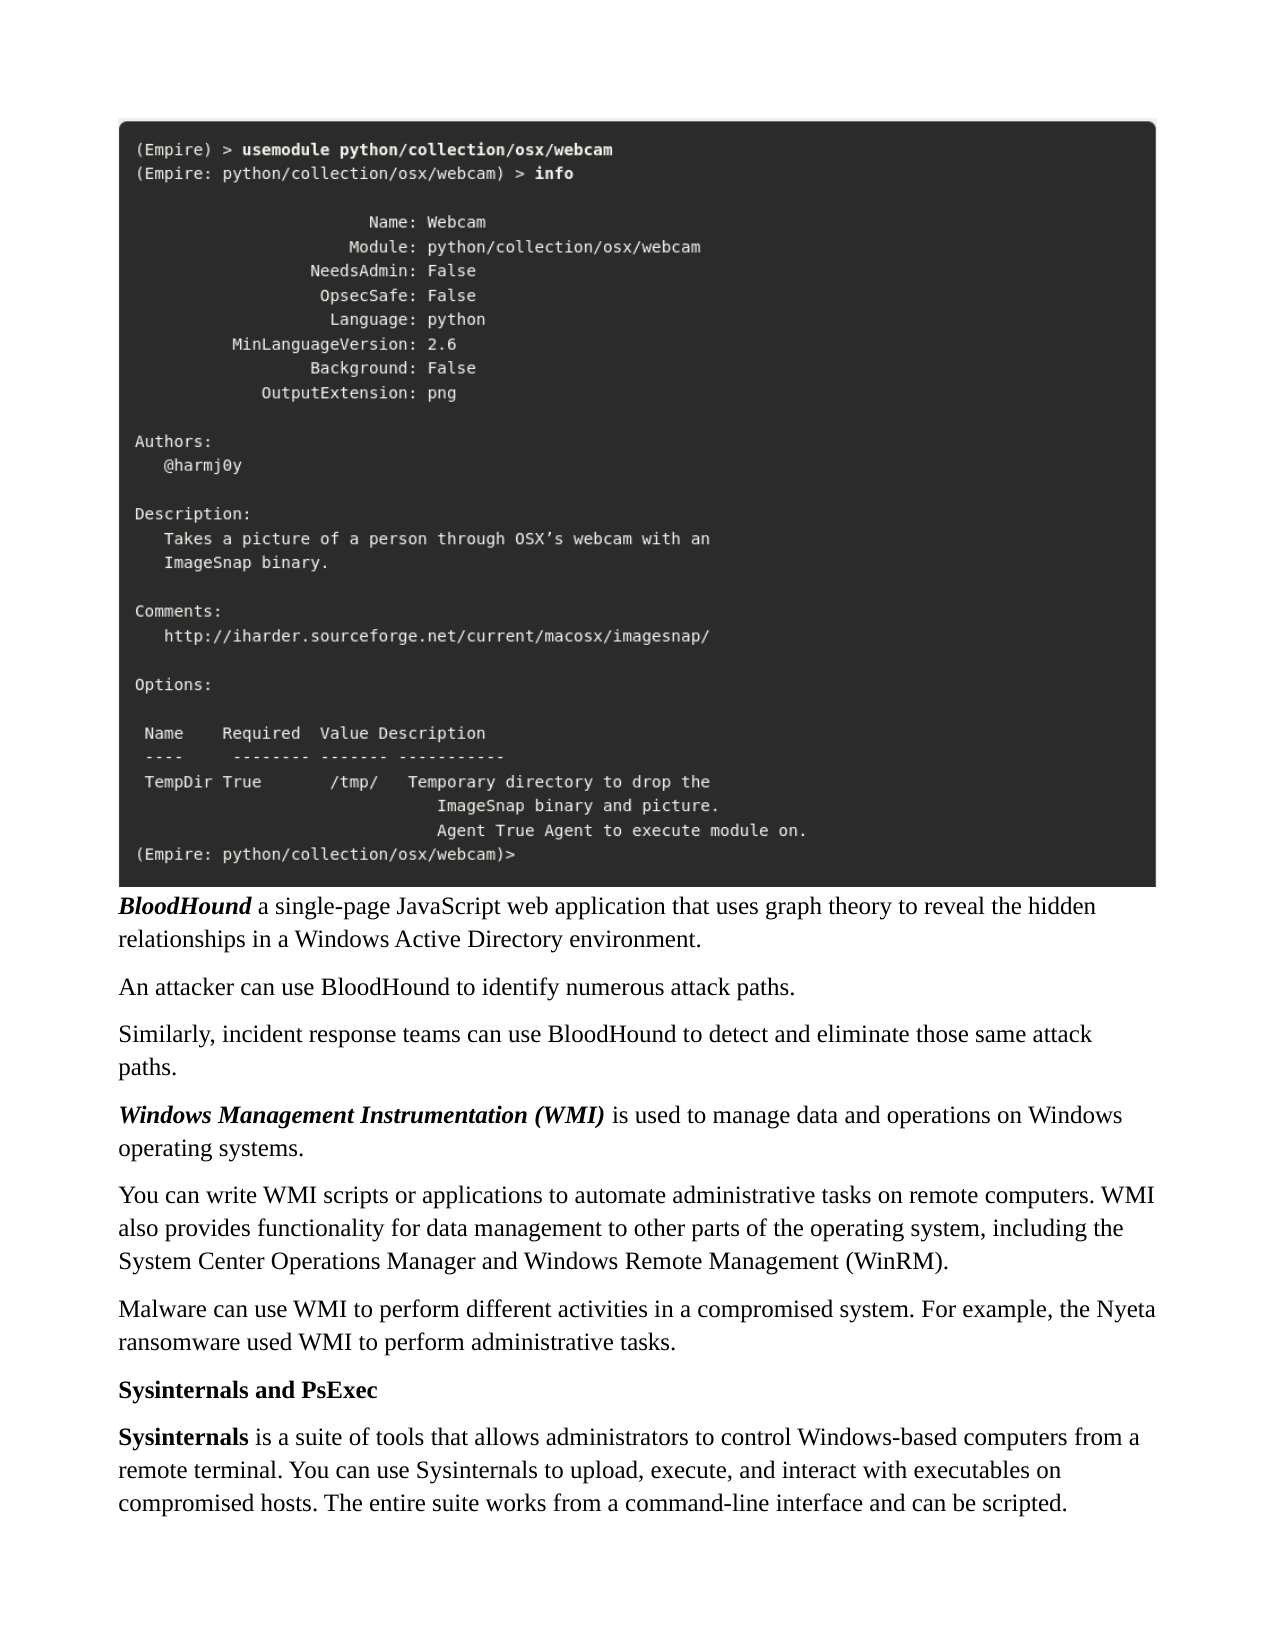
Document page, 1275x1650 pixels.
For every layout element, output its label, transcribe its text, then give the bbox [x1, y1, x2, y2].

text Windows Management Instrumentation (WMI) is used to manage data and operations on Windows operating systems. [118, 1100, 1157, 1162]
picture [118, 118, 1157, 887]
text Malware can use WMI to perform different activities in a compromised system. For example, the Nyeta ransomware used WMI to perform administrative tasks. [118, 1294, 1157, 1356]
text Similarly, incident response teams can use BloodHound to detect and eliminate those same attack paths. [118, 1019, 1157, 1081]
text You can write WMI scripts or applications to automate administrative tasks on remote computers. WMI also provides functionality for data management to other parts of the operating system, including the System Center Operations Manager and Windows Remote Management (WinRM). [118, 1180, 1157, 1275]
text BloodHound a single-page JavaScript web application that uses graph theory to reveal the hidden relationships in a Windows Active Directory environment. [118, 887, 1157, 953]
text An attacker can use BloodHound to identify numerous attack paths. [118, 972, 1157, 1000]
text Sysinternals is a suite of tools that allows administrators to control Windows-based computers from a remote terminal. You can use Sysinternals to upload, execute, and interact with executables on compromised hosts. The entire suite works from a command-line interface and can be scripted. [118, 1422, 1157, 1517]
text Sysinternals and PsExec [118, 1375, 1157, 1403]
